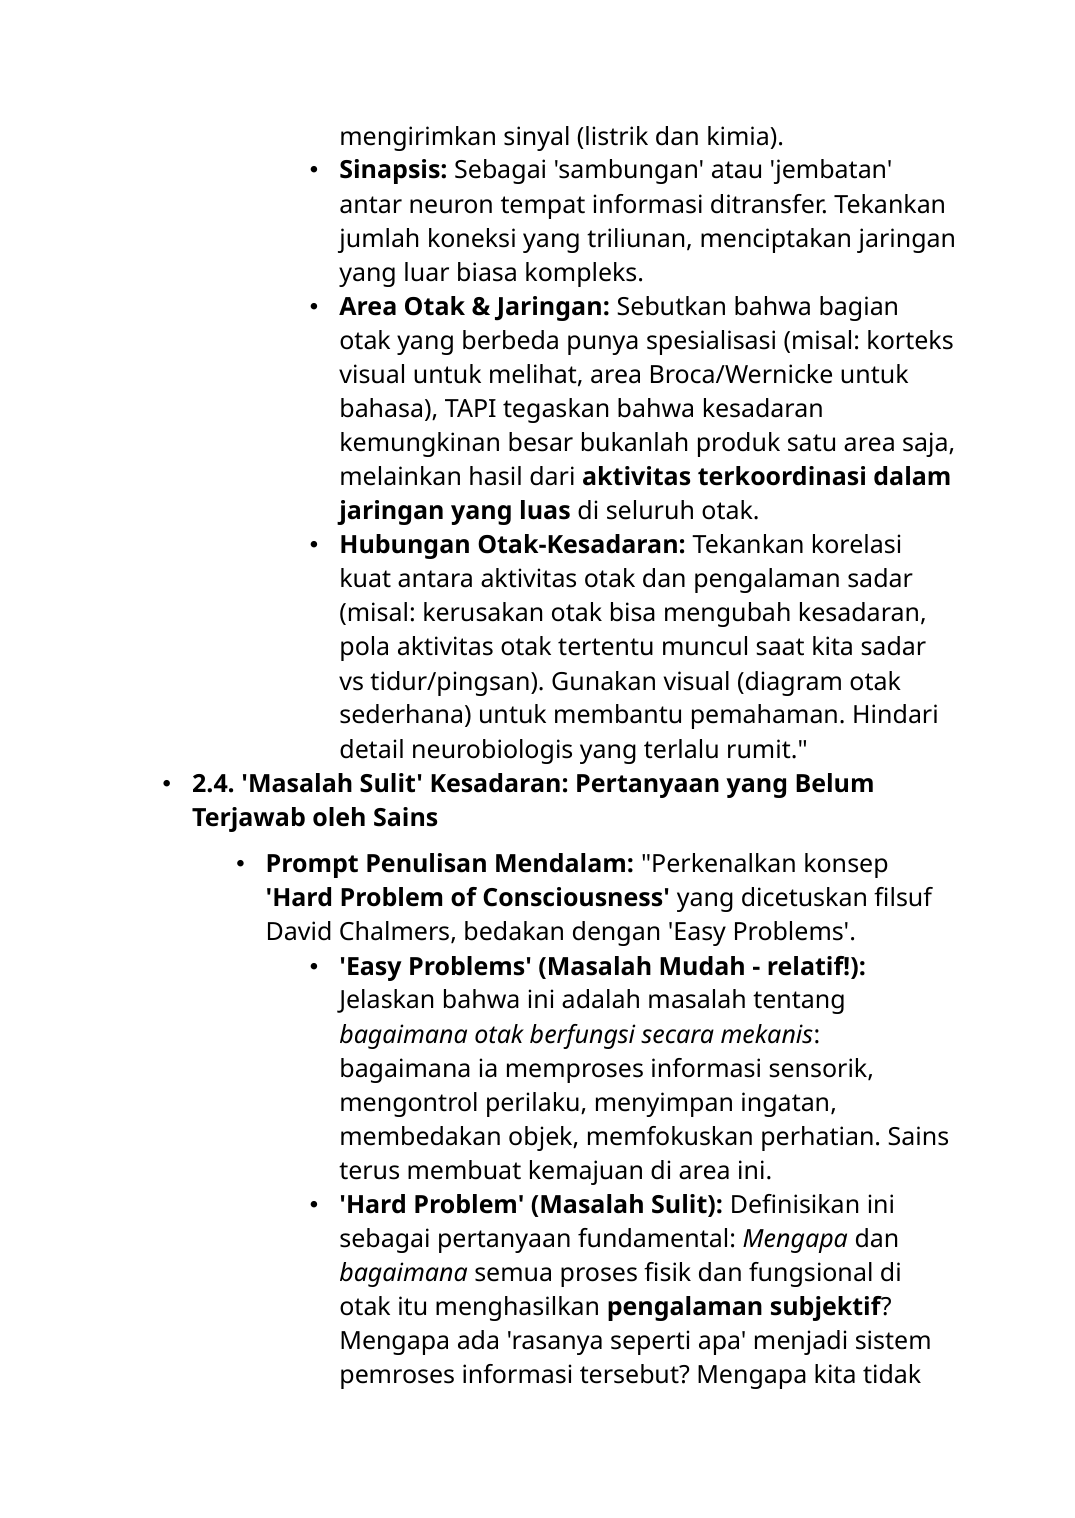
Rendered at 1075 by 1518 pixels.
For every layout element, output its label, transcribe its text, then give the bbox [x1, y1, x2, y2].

list Hubungan Otak-Kesadaran: Tekankan korelasi kuat antara aktivitas otak dan pengalaman sadar (misal: kerusakan otak bisa mengubah kesadaran, pola aktivitas otak tertentu muncul saat kita sadar vs tidur/pingsan). Gunakan visual (diagram otak sederhana) untuk membantu pemahaman. Hindari detail neurobiologis yang terlalu rumit." [309, 527, 957, 765]
list 'Hard Problem' (Masalah Sulit): Definisikan ini sebagai pertanyaan fundamental: Mengapa dan bagaimana semua proses fisik dan fungsional di otak itu menghasilkan pengalaman subjektif? Mengapa ada 'rasanya seperti apa' menjadi sistem pemroses informasi tersebut? Mengapa kita tidak [309, 1187, 957, 1391]
list 2.4. 'Masalah Sulit' Kesadaran: Pertanyaan yang Belum Terjawab oleh Sains [162, 765, 957, 833]
list 'Easy Problems' (Masalah Mudah - relatif!): Jelaskan bahwa ini adalah masalah tentang bagaimana otak berfungsi secara mekanis: bagaimana ia memproses informasi sensorik, mengontrol perilaku, menyimpan ingatan, membedakan objek, memfokuskan perhatian. Sains terus membuat kemajuan di area ini. [309, 948, 957, 1187]
list Area Otak & Jaringan: Sebutkan bahwa bagian otak yang berbeda punya spesialisasi (misal: korteks visual untuk melihat, area Broca/Wernicke untuk bahasa), TAPI tegaskan bahwa kesadaran kemungkinan besar bukanlah produk satu area saja, melainkan hasil dari aktivitas terkoordinasi dalam jaringan yang luas di seluruh otak. [309, 288, 957, 527]
list Prompt Penulisan Mendalam: "Perkenalkan konsep 'Hard Problem of Consciousness' yang dicetuskan filsuf David Chalmers, bedakan dengan 'Easy Problems'. [236, 846, 957, 948]
list Sinapsis: Sebagai 'sambungan' atau 'jembatan' antar neuron tempat informasi ditransfer. Tekankan jumlah koneksi yang triliunan, menciptakan jaringan yang luar biasa kompleks. [309, 152, 957, 288]
list mengirimkan sinyal (listrik dan kimia). [309, 118, 957, 152]
